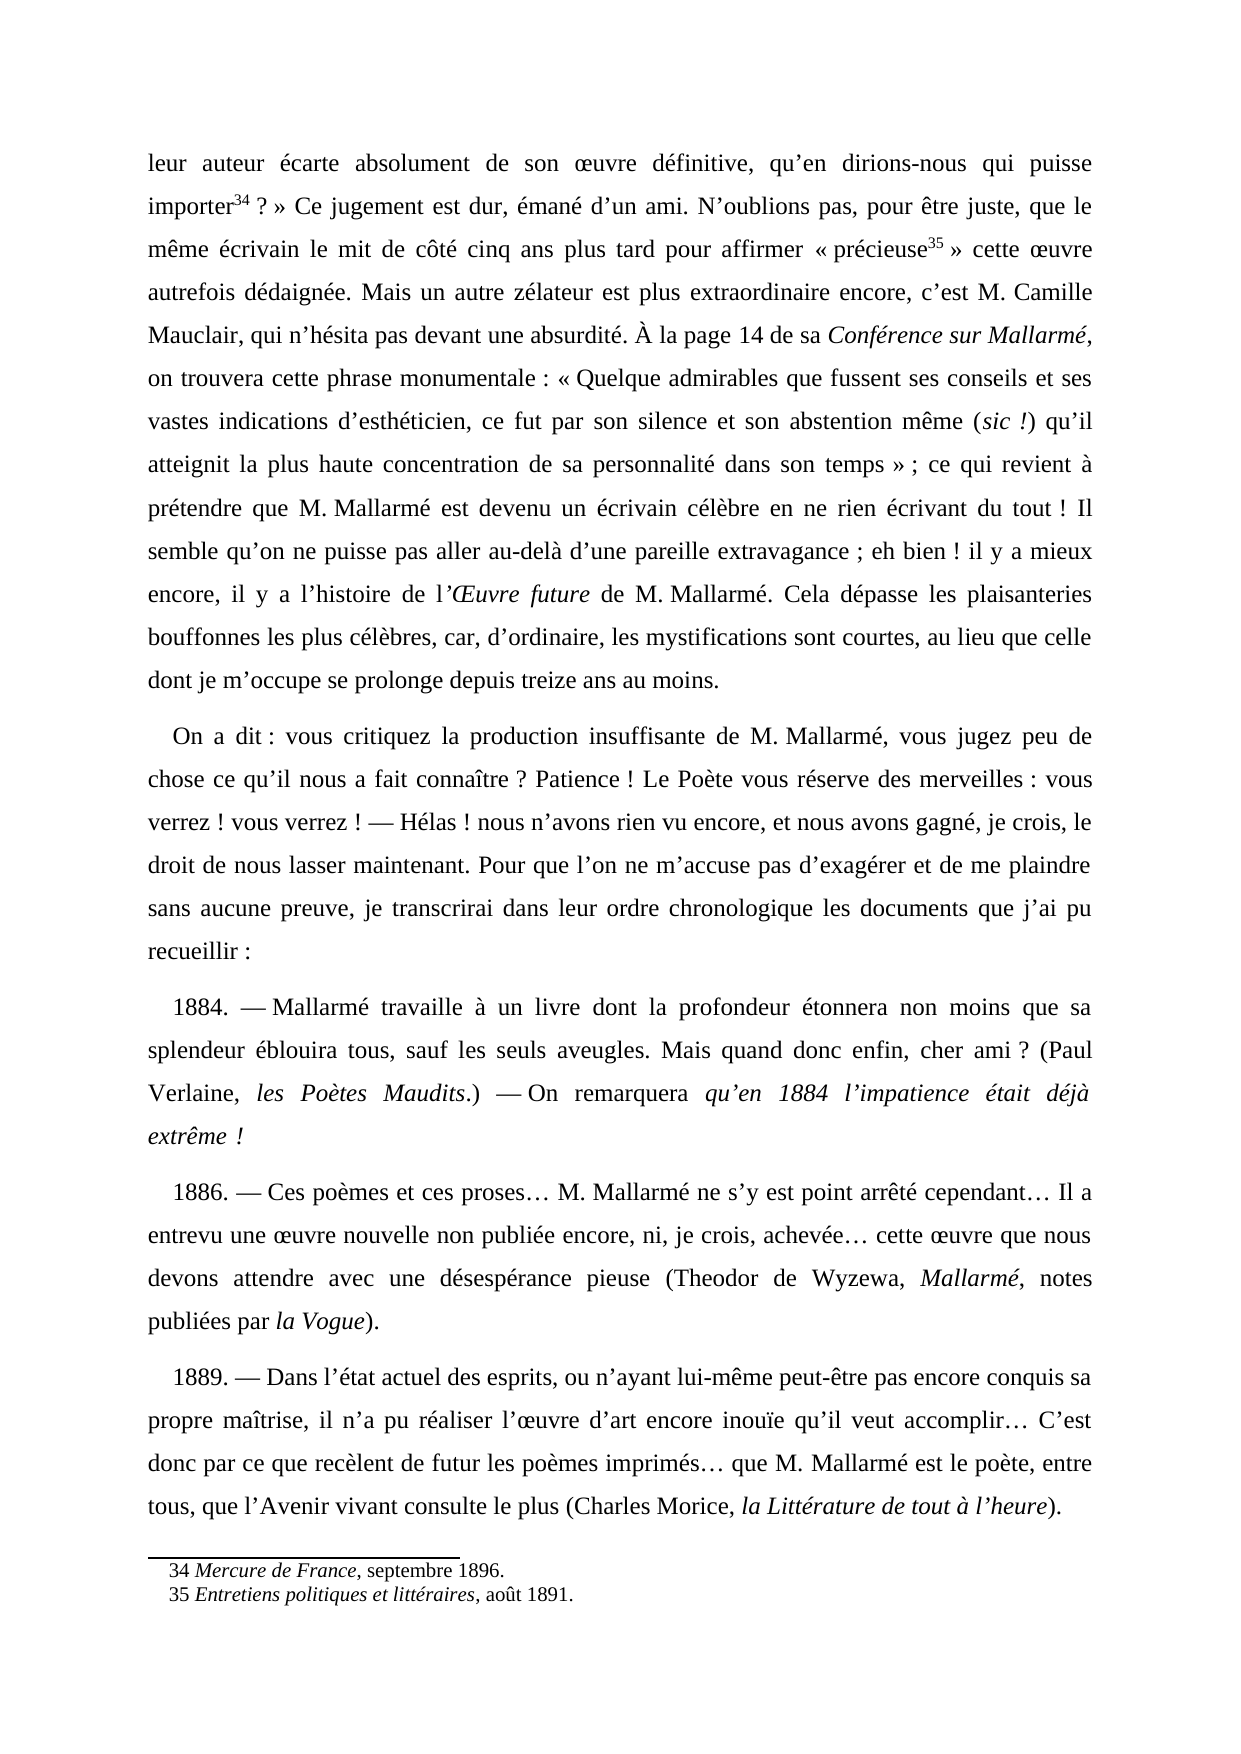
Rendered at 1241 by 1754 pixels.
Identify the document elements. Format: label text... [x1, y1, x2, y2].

text On a dit : vous critiquez la production insuffisante de M. Mallarmé, vous jugez peu de chose ce qu’il nous a fait connaître ? Patience ! Le Poète vous réserve des merveilles : vous verrez ! vous verrez ! — Hélas ! nous n’avons rien vu encore, et nous avons gagné, je crois, le droit de nous lasser maintenant. Pour que l’on ne m’accuse pas d’exagérer et de me plaindre sans aucune preuve, je transcrirai dans leur ordre chronologique les documents que j’ai pu recueillir : [148, 721, 1093, 965]
text Mercure de France, septembre 1896. [148, 1558, 1093, 1582]
text leur auteur écarte absolument de son œuvre définitive, qu’en dirions-nous qui puisse importer ? » Ce jugement est dur, émané d’un ami. N’oublions pas, pour être juste, que le même écrivain le mit de côté cinq ans plus tard pour affirmer « précieuse » cette œuvre autrefois dédaignée. Mais un autre zélateur est plus extraordinaire encore, c’est M. Camille Mauclair, qui n’hésita pas devant une absurdité. À la page 14 de sa Conférence sur Mallarmé, on trouvera cette phrase monumentale : « Quelque admirables que fussent ses conseils et ses vastes indications d’esthéticien, ce fut par son silence et son abstention même (sic !) qu’il atteignit la plus haute concentration de sa personnalité dans son temps » ; ce qui revient à prétendre que M. Mallarmé est devenu un écrivain célèbre en ne rien écrivant du tout ! Il semble qu’on ne puisse pas aller au-delà d’une pareille extravagance ; eh bien ! il y a mieux encore, il y a l’histoire de l’Œuvre future de M. Mallarmé. Cela dépasse les plaisanteries bouffonnes les plus célèbres, car, d’ordinaire, les mystifications sont courtes, au lieu que celle dont je m’occupe se prolonge depuis treize ans au moins. [148, 148, 1093, 694]
text 1884. — Mallarmé travaille à un livre dont la profondeur étonnera non moins que sa splendeur éblouira tous, sauf les seuls aveugles. Mais quand donc enfin, cher ami ? (Paul Verlaine, les Poètes Maudits.) — On remarquera qu’en 1884 l’impatience était déjà extrême ! [148, 992, 1093, 1150]
text 1886. — Ces poèmes et ces proses… M. Mallarmé ne s’y est point arrêté cependant… Il a entrevu une œuvre nouvelle non publiée encore, ni, je crois, achevée… cette œuvre que nous devons attendre avec une désespérance pieuse (Theodor de Wyzewa, Mallarmé, notes publiées par la Vogue). [148, 1177, 1093, 1335]
text 1889. — Dans l’état actuel des esprits, ou n’ayant lui-même peut-être pas encore conquis sa propre maîtrise, il n’a pu réaliser l’œuvre d’art encore inouïe qu’il veut accomplir… C’est donc par ce que recèlent de futur les poèmes imprimés… que M. Mallarmé est le poète, entre tous, que l’Avenir vivant consulte le plus (Charles Morice, la Littérature de tout à l’heure). [148, 1362, 1093, 1520]
text Entretiens politiques et littéraires, août 1891. [148, 1582, 1093, 1606]
